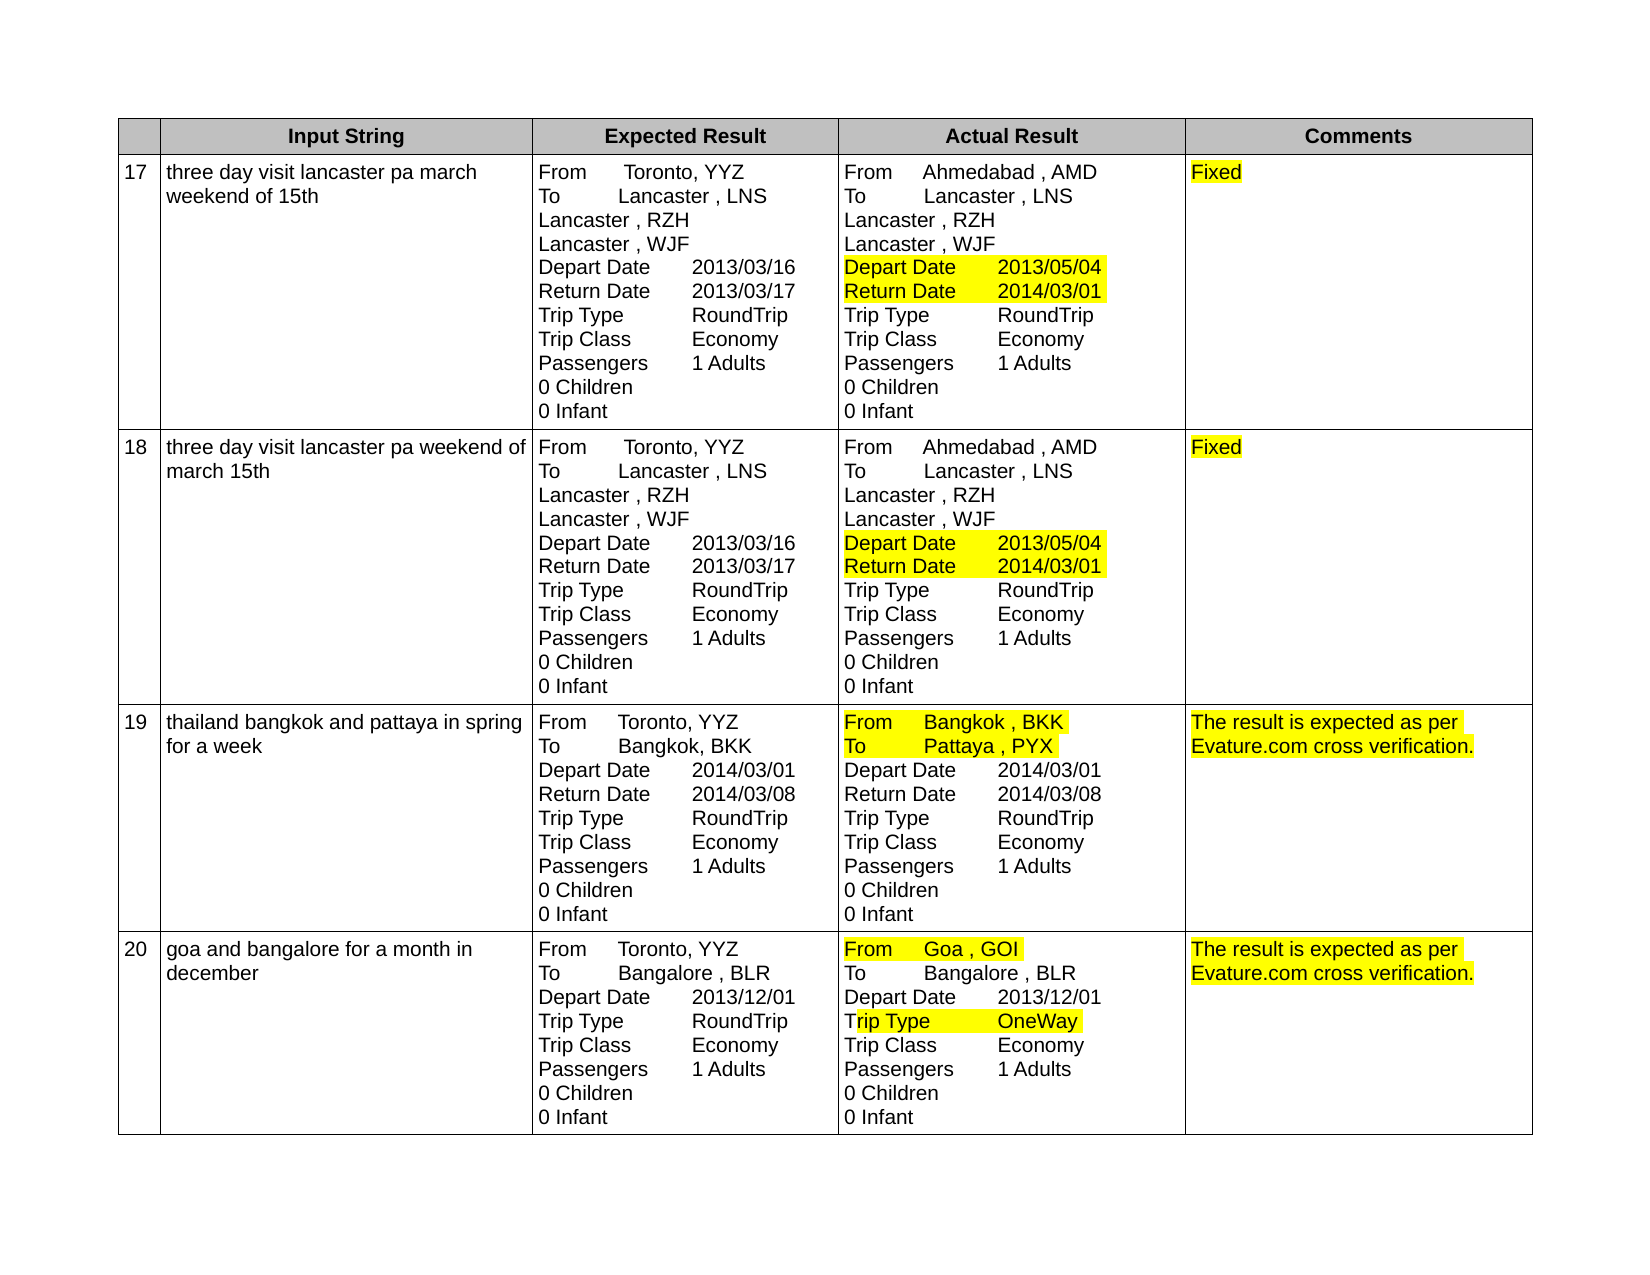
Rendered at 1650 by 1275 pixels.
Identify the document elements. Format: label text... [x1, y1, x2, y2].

table_cell From Toronto, YYZ To Bangalore , BLR Depart Date 2013/12/01 Trip Type RoundTrip Trip Class Economy Passengers 1 Adults 0 Children 0 Infant [533, 932, 838, 1134]
table_header Comments [1186, 119, 1532, 154]
table_cell 20 [119, 932, 160, 1134]
table_cell From Toronto, YYZ To Lancaster , LNS Lancaster , RZH Lancaster , WJF Depart Date 2013/03/16 Return Date 2013/03/17 Trip Type RoundTrip Trip Class Economy Passengers 1 Adults 0 Children 0 Infant [533, 430, 838, 704]
table_cell From Toronto, YYZ To Bangkok, BKK Depart Date 2014/03/01 Return Date 2014/03/08 Trip Type RoundTrip Trip Class Economy Passengers 1 Adults 0 Children 0 Infant [533, 705, 838, 931]
table_cell three day visit lancaster pa march weekend of 15th [161, 155, 532, 429]
table_cell From Bangkok , BKK To Pattaya , PYX Depart Date 2014/03/01 Return Date 2014/03/08 Trip Type RoundTrip Trip Class Economy Passengers 1 Adults 0 Children 0 Infant [839, 705, 1185, 931]
table_cell 18 [119, 430, 160, 704]
table_header Input String [161, 119, 532, 154]
table_cell From Toronto, YYZ To Lancaster , LNS Lancaster , RZH Lancaster , WJF Depart Date 2013/03/16 Return Date 2013/03/17 Trip Type RoundTrip Trip Class Economy Passengers 1 Adults 0 Children 0 Infant [533, 155, 838, 429]
table_cell 17 [119, 155, 160, 429]
table_cell 19 [119, 705, 160, 931]
table_cell From Goa , GOI To Bangalore , BLR Depart Date 2013/12/01 Trip Type OneWay Trip Class Economy Passengers 1 Adults 0 Children 0 Infant [839, 932, 1185, 1134]
table_cell The result is expected as per Evature.com cross verification. [1186, 932, 1532, 1134]
table_cell goa and bangalore for a month in december [161, 932, 532, 1134]
table_header Actual Result [839, 119, 1185, 154]
table_cell Fixed [1186, 155, 1532, 429]
table_cell From Ahmedabad , AMD To Lancaster , LNS Lancaster , RZH Lancaster , WJF Depart Date 2013/05/04 Return Date 2014/03/01 Trip Type RoundTrip Trip Class Economy Passengers 1 Adults 0 Children 0 Infant [839, 430, 1185, 704]
table_header [119, 119, 160, 154]
table_cell three day visit lancaster pa weekend of march 15th [161, 430, 532, 704]
table_cell The result is expected as per Evature.com cross verification. [1186, 705, 1532, 931]
table_cell From Ahmedabad , AMD To Lancaster , LNS Lancaster , RZH Lancaster , WJF Depart Date 2013/05/04 Return Date 2014/03/01 Trip Type RoundTrip Trip Class Economy Passengers 1 Adults 0 Children 0 Infant [839, 155, 1185, 429]
table_cell Fixed [1186, 430, 1532, 704]
table_cell thailand bangkok and pattaya in spring for a week [161, 705, 532, 931]
table_header Expected Result [533, 119, 838, 154]
